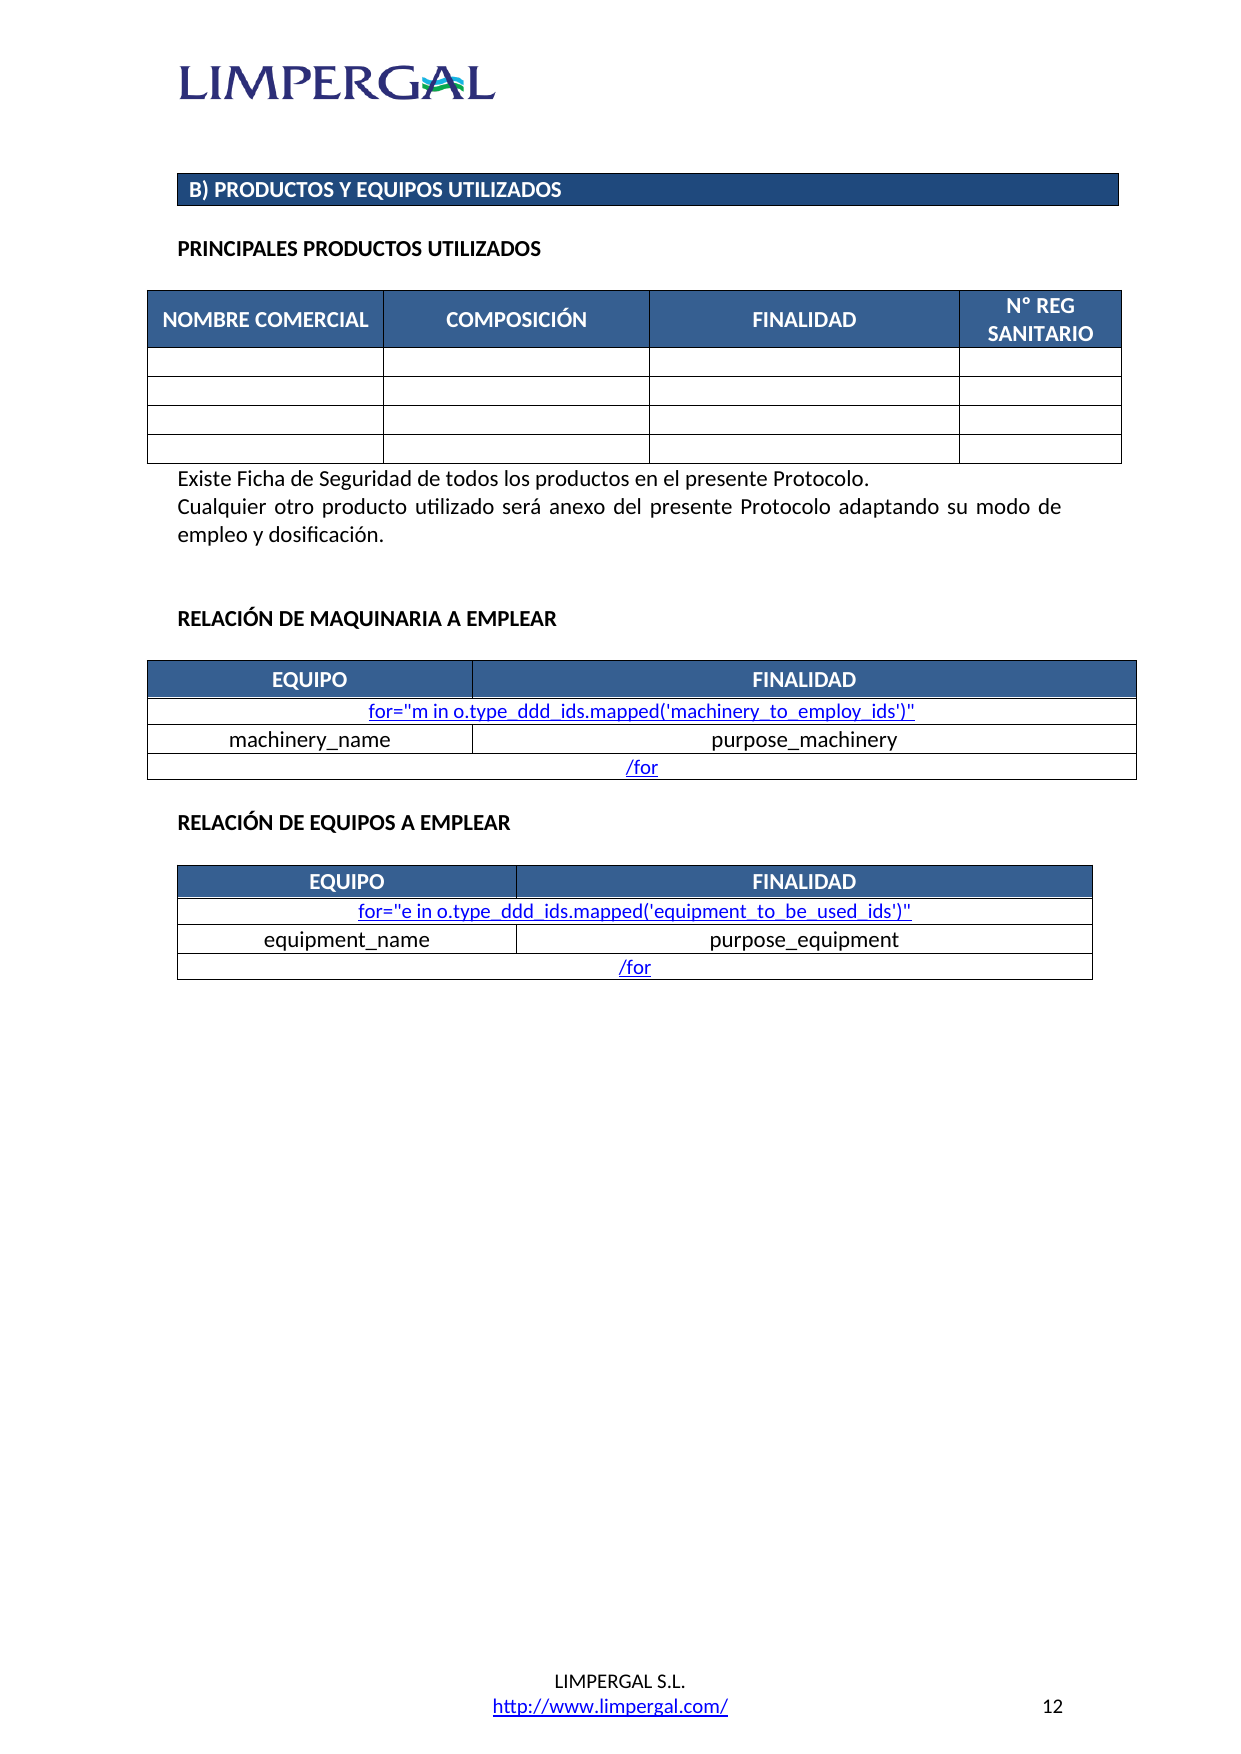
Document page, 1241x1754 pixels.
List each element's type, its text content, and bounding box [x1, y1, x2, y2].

table_header B) PRODUCTOS Y EQUIPOS UTILIZADOS [178, 174, 1118, 205]
table_header NOMBRE COMERCIAL [148, 291, 383, 347]
table_cell [650, 435, 959, 463]
table_cell [650, 406, 959, 434]
picture [177, 44, 498, 103]
table_cell [650, 377, 959, 405]
table_cell [384, 406, 649, 434]
table_cell [960, 435, 1121, 463]
table_cell [148, 435, 383, 463]
table_cell [384, 348, 649, 376]
table_cell purpose_equipment [517, 925, 1092, 953]
table_cell purpose_machinery [473, 725, 1136, 753]
table_header FINALIDAD [473, 661, 1136, 697]
table_cell [148, 377, 383, 405]
table_header FINALIDAD [650, 291, 959, 347]
table_cell for="m in o.type_ddd_ids.mapped('machinery_to_employ_ids')" [148, 699, 1136, 724]
table_header EQUIPO [148, 661, 472, 697]
table_cell /for [148, 754, 1136, 779]
table_header COMPOSICIÓN [384, 291, 649, 347]
subtitle PRINCIPALES PRODUCTOS UTILIZADOS [177, 234, 1063, 262]
table_header Nº REG SANITARIO [960, 291, 1121, 347]
table_cell equipment_name [178, 925, 516, 953]
table_cell [148, 406, 383, 434]
subtitle RELACIÓN DE EQUIPOS A EMPLEAR [177, 808, 1063, 836]
table_cell /for [178, 954, 1092, 979]
table_cell [960, 406, 1121, 434]
table_header EQUIPO [178, 866, 516, 897]
table_cell [960, 377, 1121, 405]
text Cualquier otro producto utilizado será anexo del presente Protocolo adaptando su modo de empleo y dosificación. [177, 492, 1063, 548]
table_cell [384, 377, 649, 405]
table_cell [148, 348, 383, 376]
text Existe Ficha de Seguridad de todos los productos en el presente Protocolo. [177, 464, 1063, 492]
table_header FINALIDAD [517, 866, 1092, 897]
table_cell for="e in o.type_ddd_ids.mapped('equipment_to_be_used_ids')" [178, 899, 1092, 924]
subtitle RELACIÓN DE MAQUINARIA A EMPLEAR [177, 604, 1063, 632]
table_cell [960, 348, 1121, 376]
table_cell machinery_name [148, 725, 472, 753]
table_cell [650, 348, 959, 376]
table_cell [384, 435, 649, 463]
